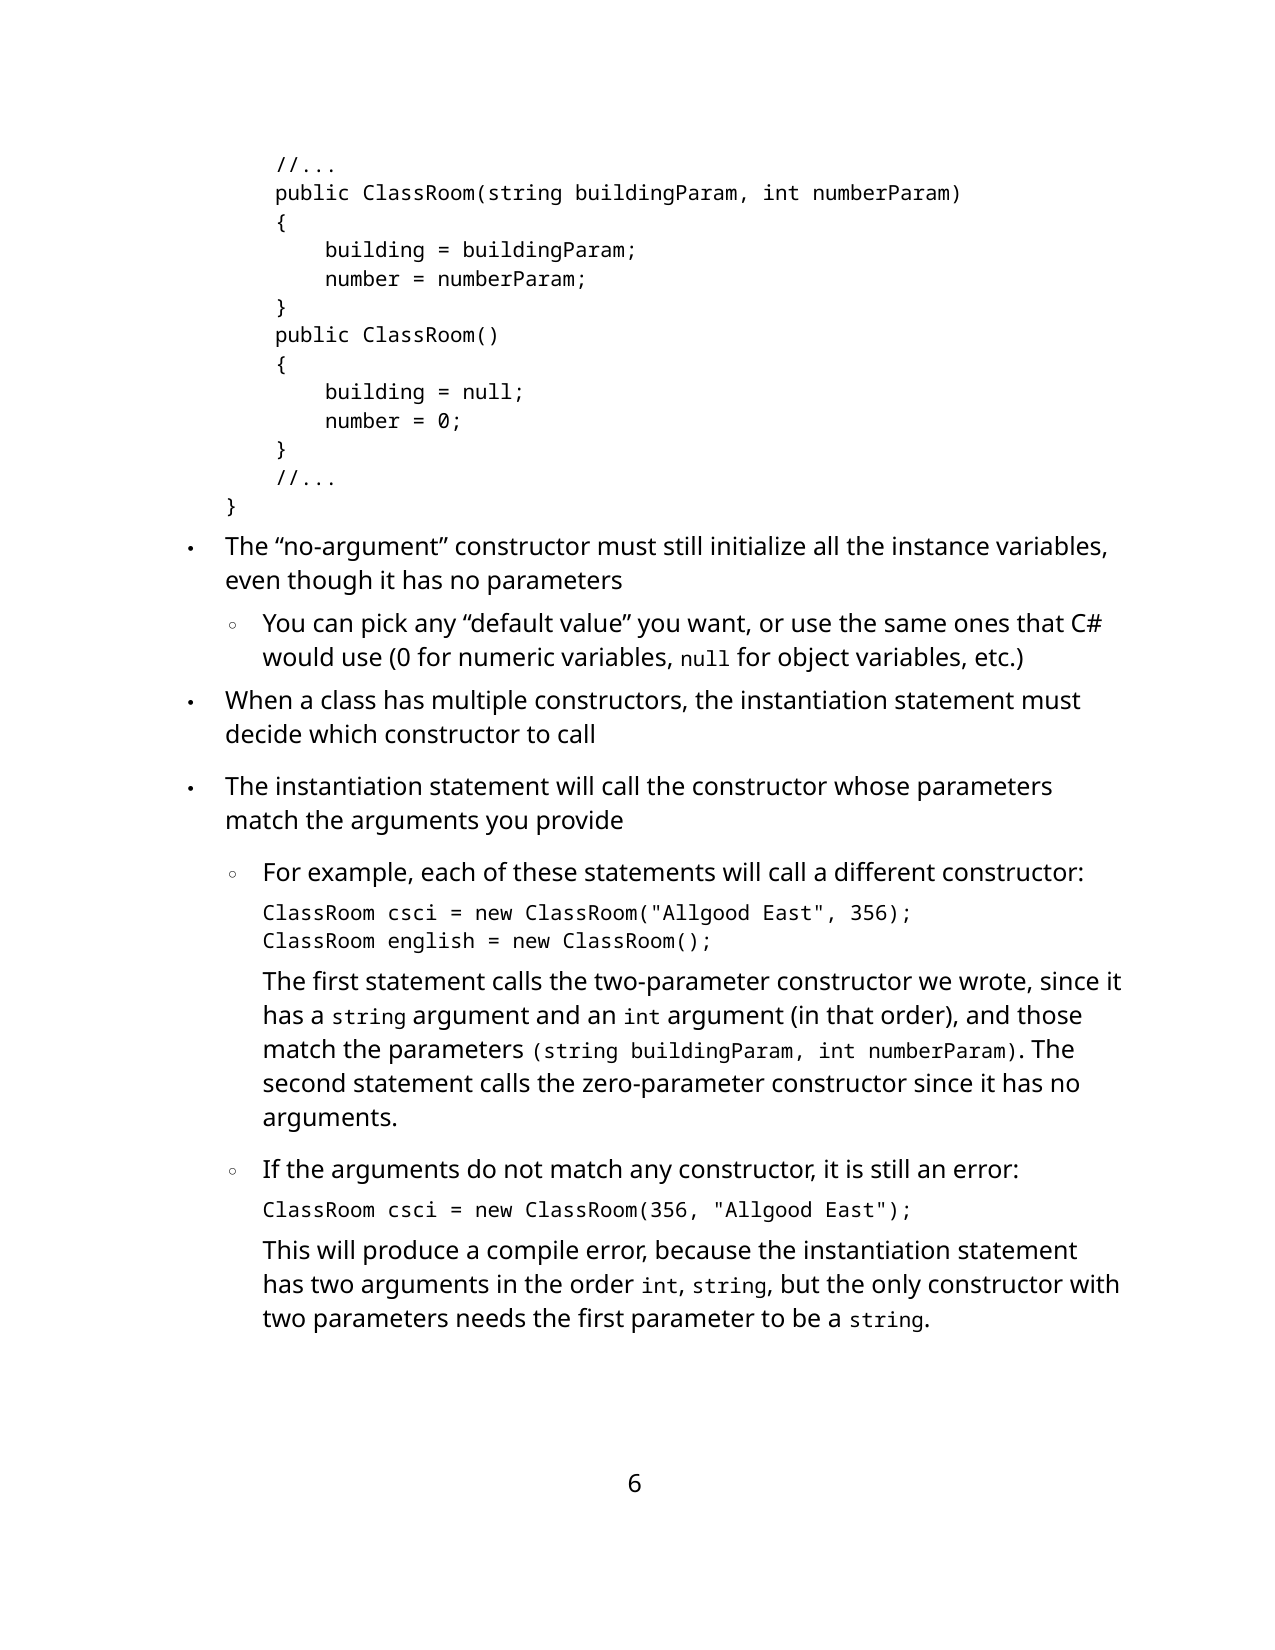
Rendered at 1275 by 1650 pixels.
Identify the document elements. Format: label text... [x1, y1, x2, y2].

list } [187, 292, 1125, 321]
list The first statement calls the two-parameter constructor we wrote, since it has a string argument and an int argument (in that order), and those match the parameters (string buildingParam, int numberParam). The second statement calls the zero-parameter constructor since it has no arguments. [225, 964, 1125, 1134]
list { [187, 349, 1125, 377]
list } [187, 434, 1125, 463]
list ClassRoom csci = new ClassRoom("Allgood East", 356); [225, 898, 1125, 926]
list If the arguments do not match any constructor, it is still an error: [225, 1152, 1125, 1186]
list public ClassRoom() [187, 321, 1125, 349]
list You can pick any “default value” you want, or use the same ones that C# would use (0 for numeric variables, null for object variables, etc.) [225, 606, 1125, 674]
list public ClassRoom(string buildingParam, int numberParam) [187, 178, 1125, 207]
list building = buildingParam; [187, 235, 1125, 264]
list When a class has multiple constructors, the instantiation statement must decide which constructor to call [187, 683, 1125, 751]
list { [187, 207, 1125, 235]
list This will produce a compile error, because the instantiation statement has two arguments in the order int, string, but the only constructor with two parameters needs the first parameter to be a string. [225, 1232, 1125, 1334]
list } [187, 491, 1125, 520]
list ClassRoom csci = new ClassRoom(356, "Allgood East"); [225, 1195, 1125, 1223]
list number = 0; [187, 406, 1125, 434]
list number = numberParam; [187, 264, 1125, 292]
list For example, each of these statements will call a different constructor: [225, 855, 1125, 889]
list //... [187, 150, 1125, 178]
list The instantiation statement will call the constructor whose parameters match the arguments you provide [187, 769, 1125, 837]
list The “no-argument” constructor must still initialize all the instance variables, even though it has no parameters [187, 529, 1125, 597]
list //... [187, 463, 1125, 491]
list ClassRoom english = new ClassRoom(); [225, 926, 1125, 955]
list building = null; [187, 377, 1125, 406]
